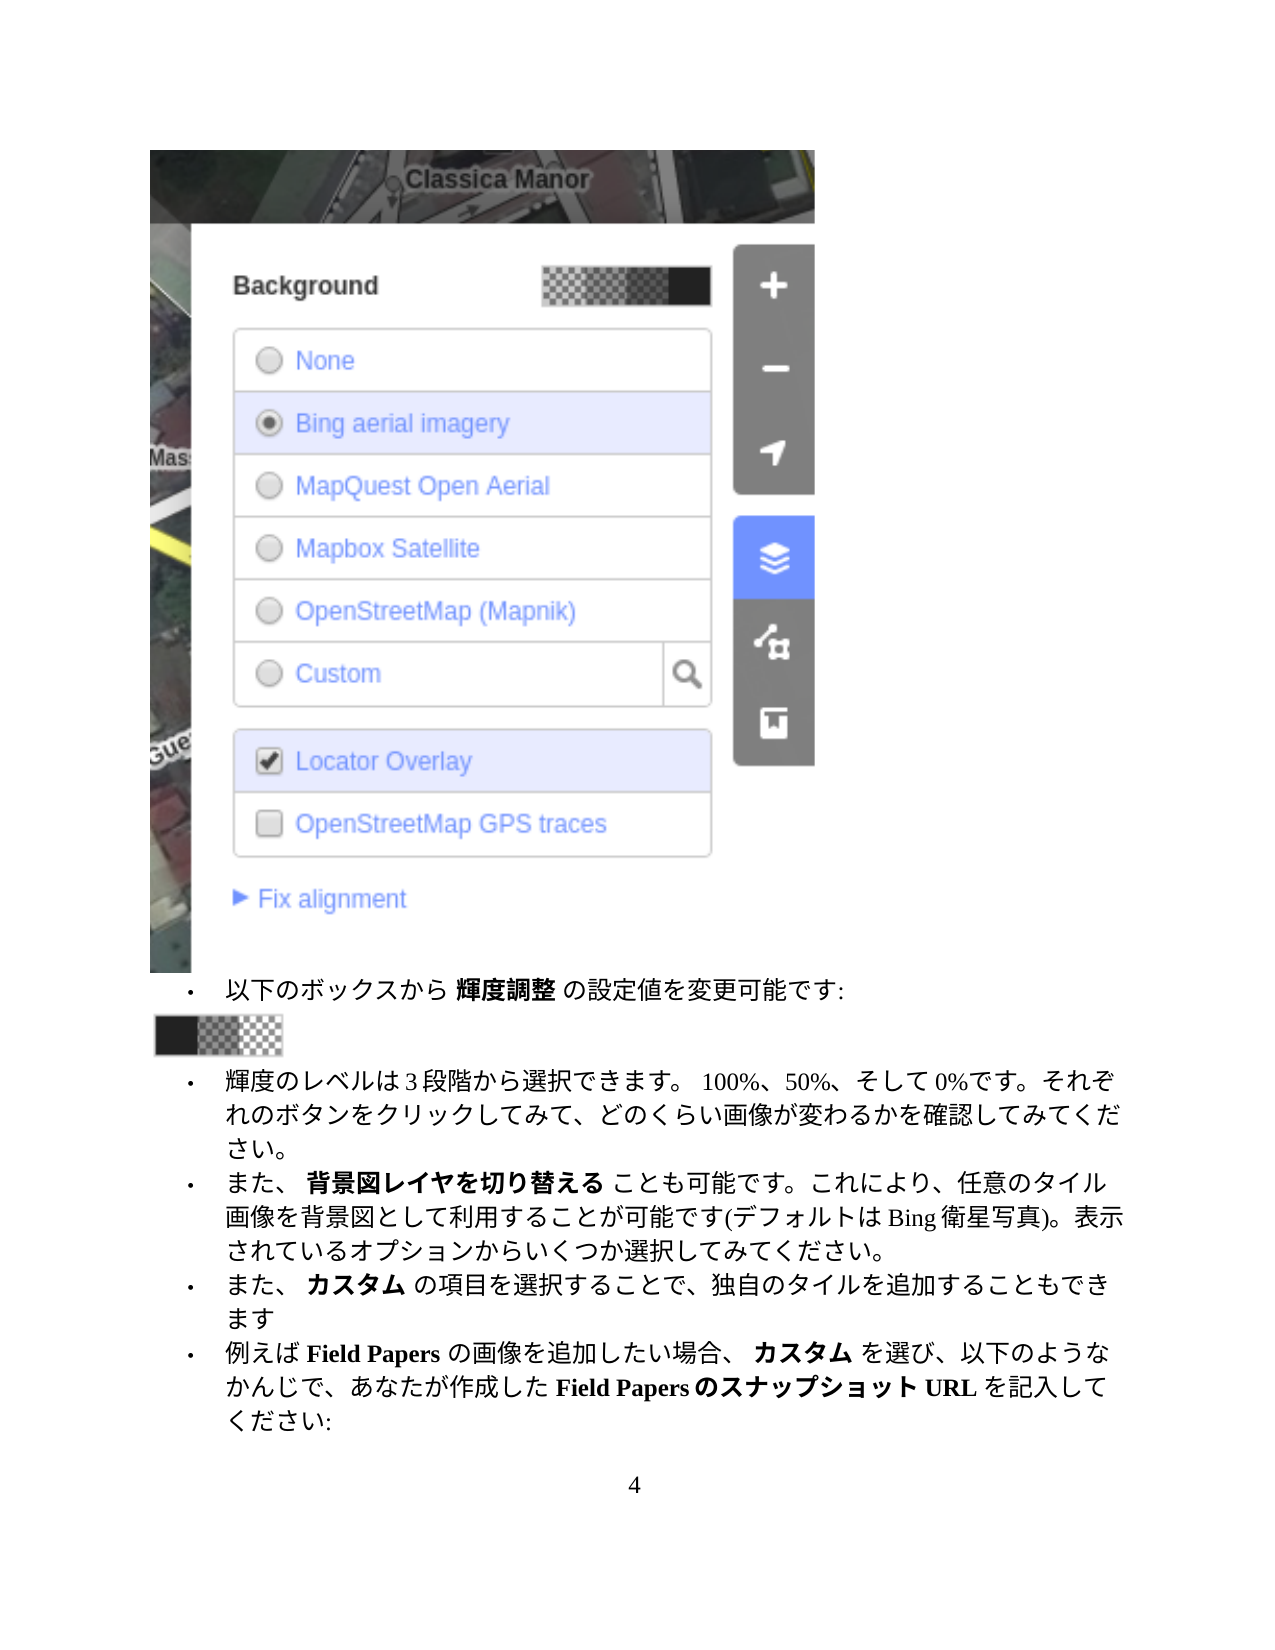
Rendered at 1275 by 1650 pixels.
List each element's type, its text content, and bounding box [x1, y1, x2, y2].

list 以下のボックスから 輝度調整 の設定値を変更可能です: [187, 973, 1125, 1007]
picture [150, 1007, 288, 1064]
list 例えば Field Papers の画像を追加したい場合、 カスタム を選び、以下のようなかんじで、あなたが作成した Field PapersのスナップショットURL を記入してください: [187, 1336, 1125, 1438]
picture [150, 150, 815, 973]
list また、 カスタム の項目を選択することで、独自のタイルを追加することもできます [187, 1268, 1125, 1336]
list また、 背景図レイヤを切り替える ことも可能です。これにより、任意のタイル画像を背景図として利用することが可能です(デフォルトはBing衛星写真)。表示されているオプションからいくつか選択してみてください。 [187, 1165, 1125, 1268]
list 輝度のレベルは3段階から選択できます。 100%、50%、そして0%です。それぞれのボタンをクリックしてみて、どのくらい画像が変わるかを確認してみてください。 [187, 1063, 1125, 1165]
